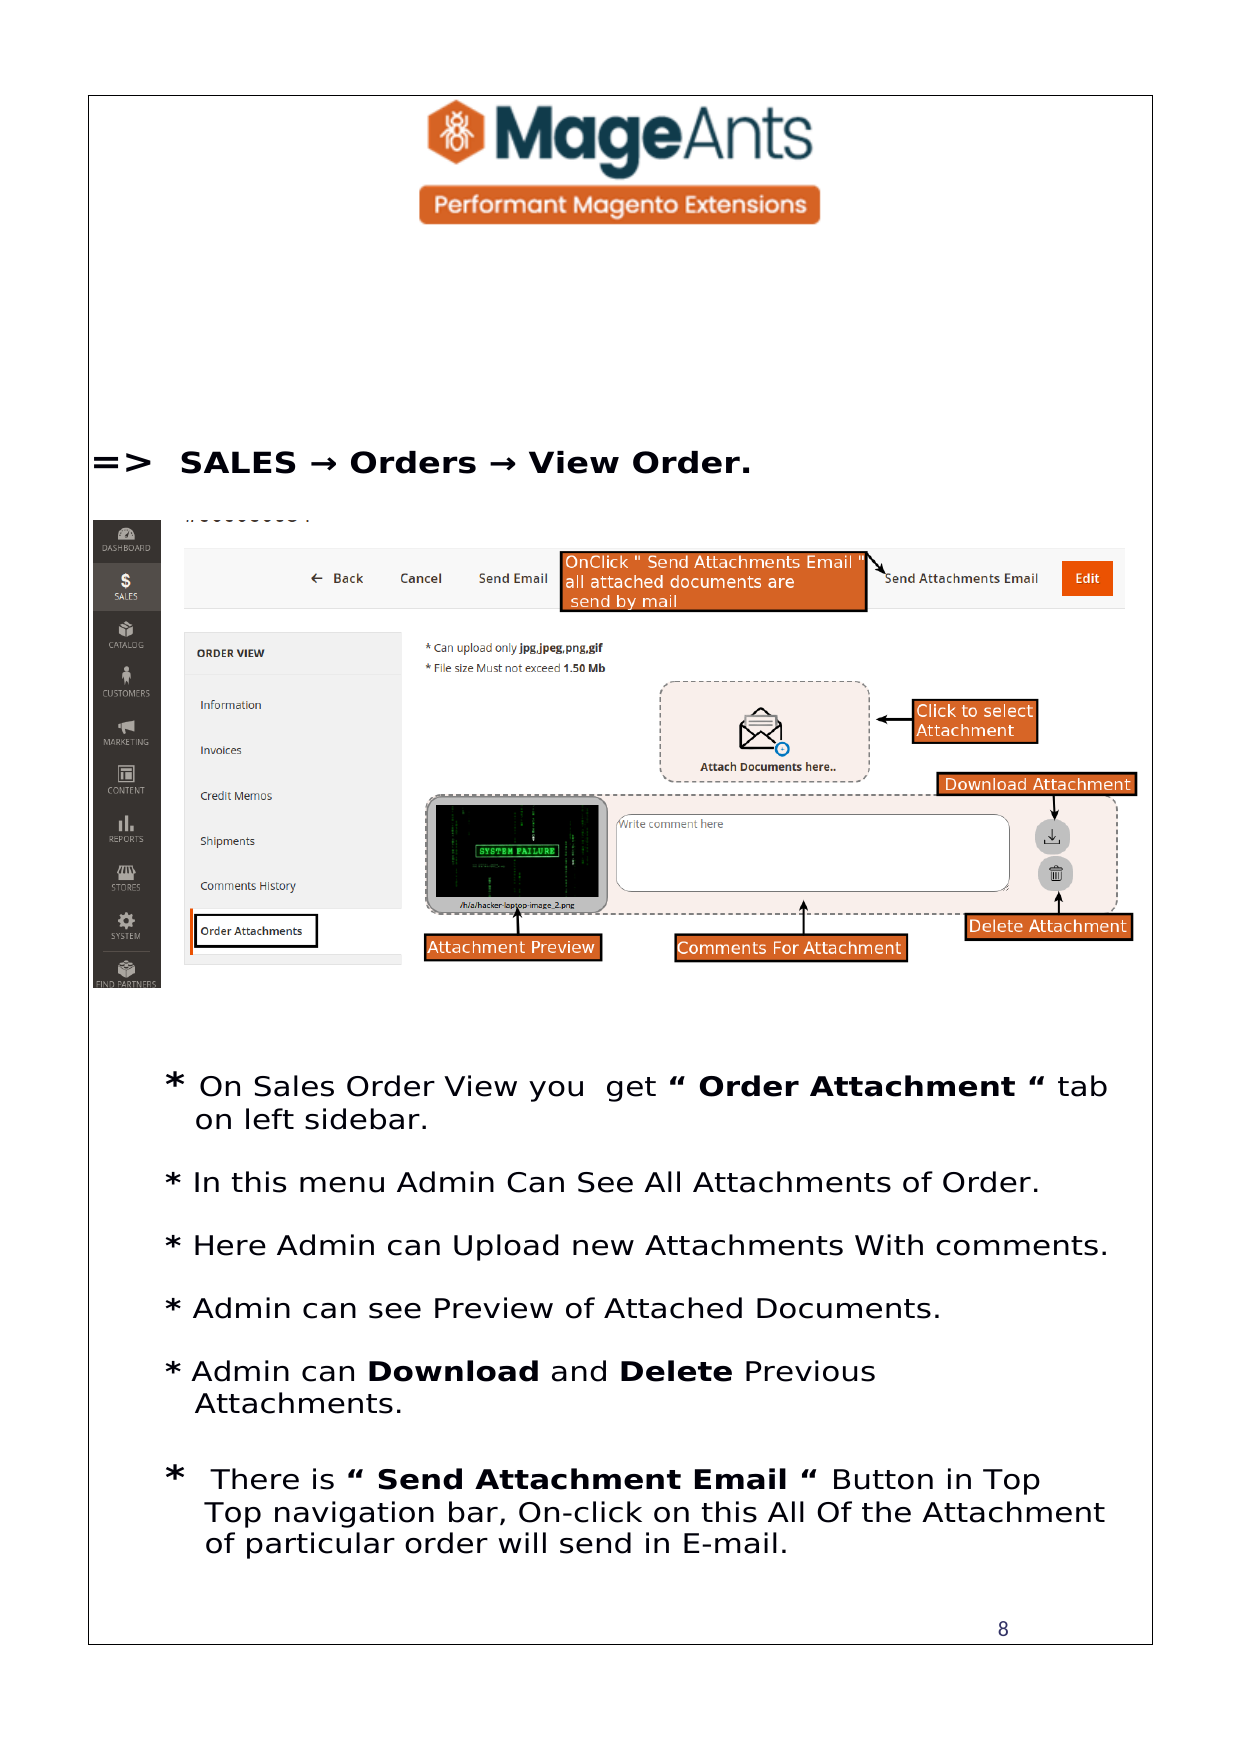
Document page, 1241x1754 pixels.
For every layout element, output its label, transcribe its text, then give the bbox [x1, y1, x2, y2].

text => SALES → Orders → View Order. [90, 442, 1144, 481]
text * Here Admin can Upload new Attachments With comments. [90, 1230, 1144, 1262]
text * In this menu Admin Can See All Attachments of Order. [90, 1167, 1144, 1199]
picture [415, 97, 825, 226]
picture [93, 520, 1148, 988]
text of particular order will send in E-mail. [90, 1529, 1144, 1560]
text on left sidebar. [90, 1104, 1144, 1136]
text Attachments. [90, 1388, 1144, 1419]
text * Admin can see Preview of Attached Documents. [90, 1293, 1144, 1325]
text * There is “ Send Attachment Email “ Button in Top [90, 1458, 1144, 1497]
text * On Sales Order View you get “ Order Attachment “ tab [90, 1065, 1144, 1104]
text Top navigation bar, On-click on this All Of the Attachment [90, 1497, 1144, 1529]
text * Admin can Download and Delete Previous [90, 1356, 1144, 1388]
